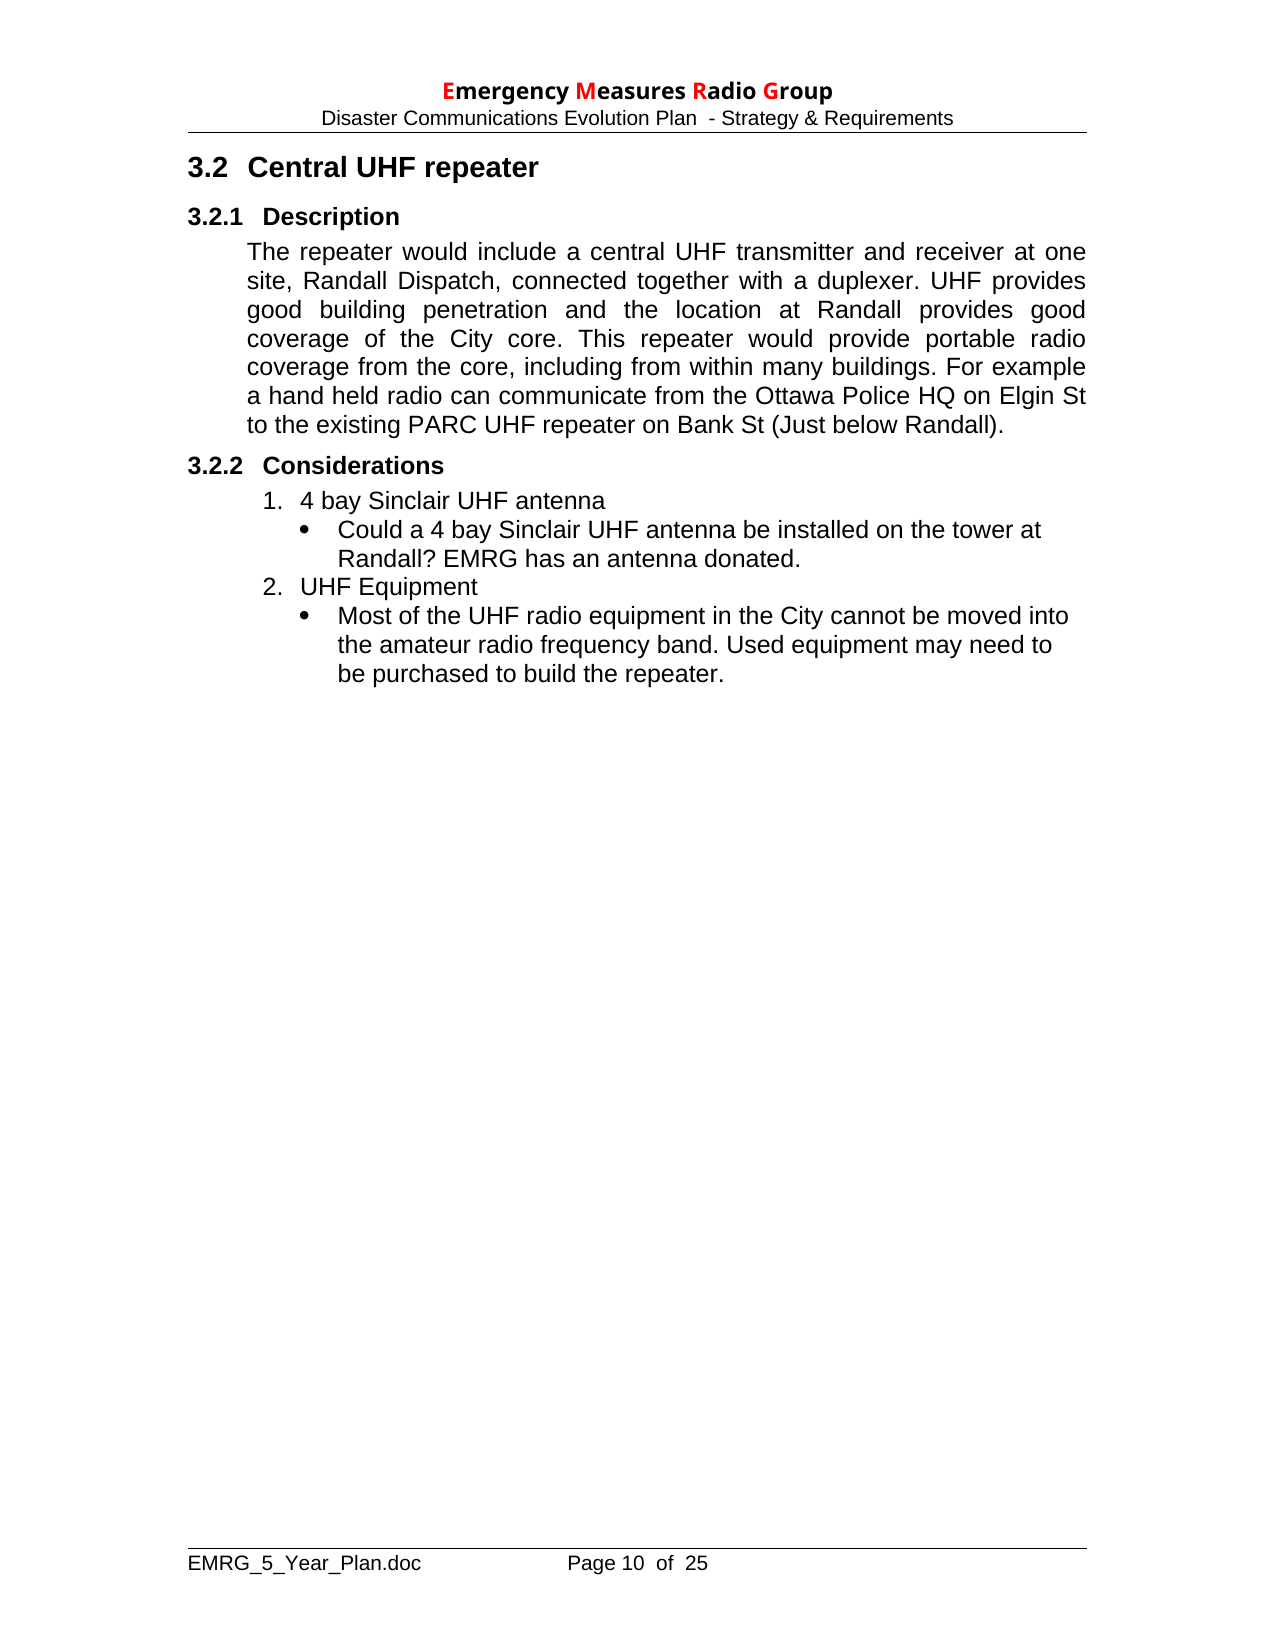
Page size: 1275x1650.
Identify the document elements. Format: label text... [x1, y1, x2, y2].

subtitle Central UHF repeater [187, 150, 1087, 183]
list Could a 4 bay Sinclair UHF antenna be installed on the tower at Randall? EMRG has an antenna donated. [300, 515, 1087, 572]
text The repeater would include a central UHF transmitter and receiver at one site, Randall Dispatch, connected together with a duplexer. UHF provides good building penetration and the location at Randall provides good coverage of the City core. This repeater would provide portable radio coverage from the core, including from within many buildings. For example a hand held radio can communicate from the Ottawa Police HQ on Elgin St to the existing PARC UHF repeater on Bank St (Just below Randall). [247, 237, 1087, 438]
list UHF Equipment [262, 572, 1087, 601]
list 4 bay Sinclair UHF antenna [262, 486, 1087, 515]
subtitle Considerations [187, 451, 1087, 480]
list Most of the UHF radio equipment in the City cannot be moved into the amateur radio frequency band. Used equipment may need to be purchased to build the repeater. [300, 601, 1087, 687]
subtitle Description [187, 202, 1087, 231]
